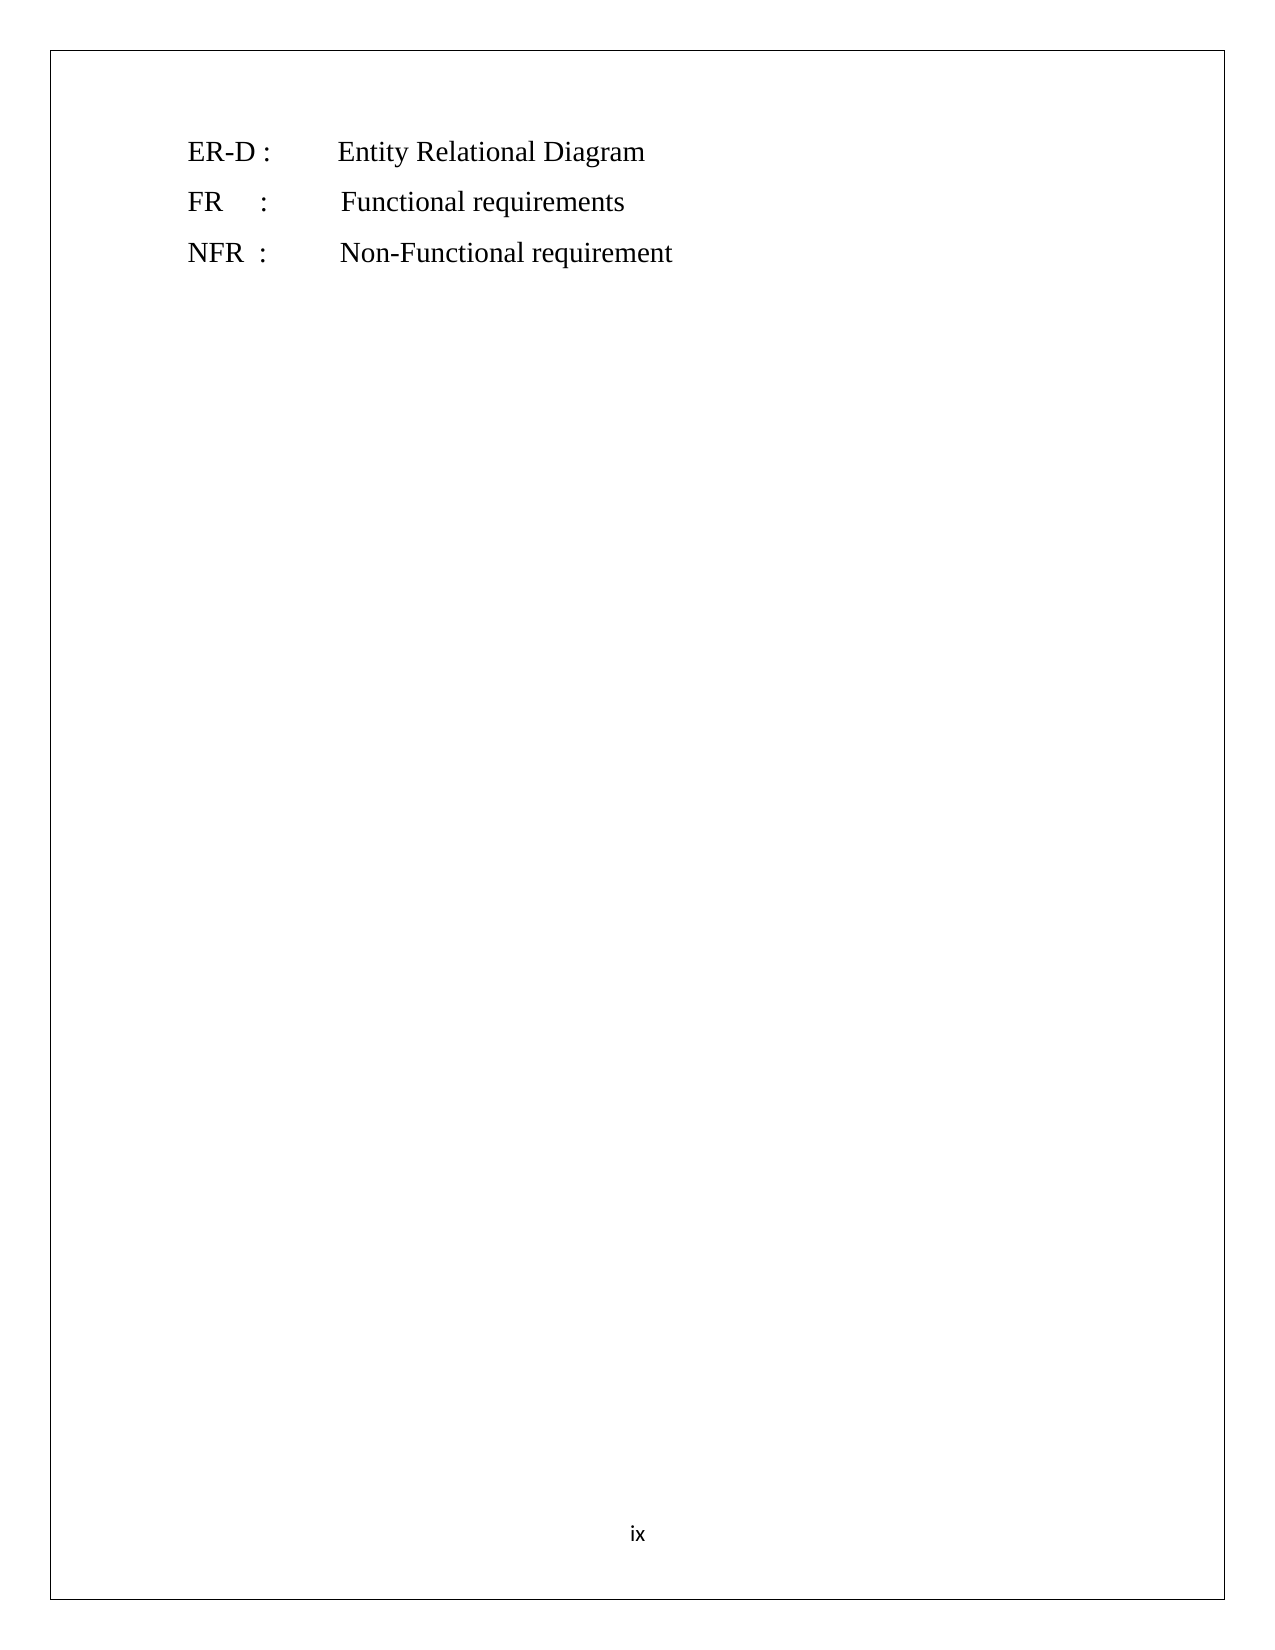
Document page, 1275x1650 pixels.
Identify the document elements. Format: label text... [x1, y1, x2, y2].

text ER-D : Entity Relational Diagram [187, 134, 1087, 168]
text NFR : Non-Functional requirement [187, 235, 1087, 268]
text FR : Functional requirements [187, 184, 1087, 218]
